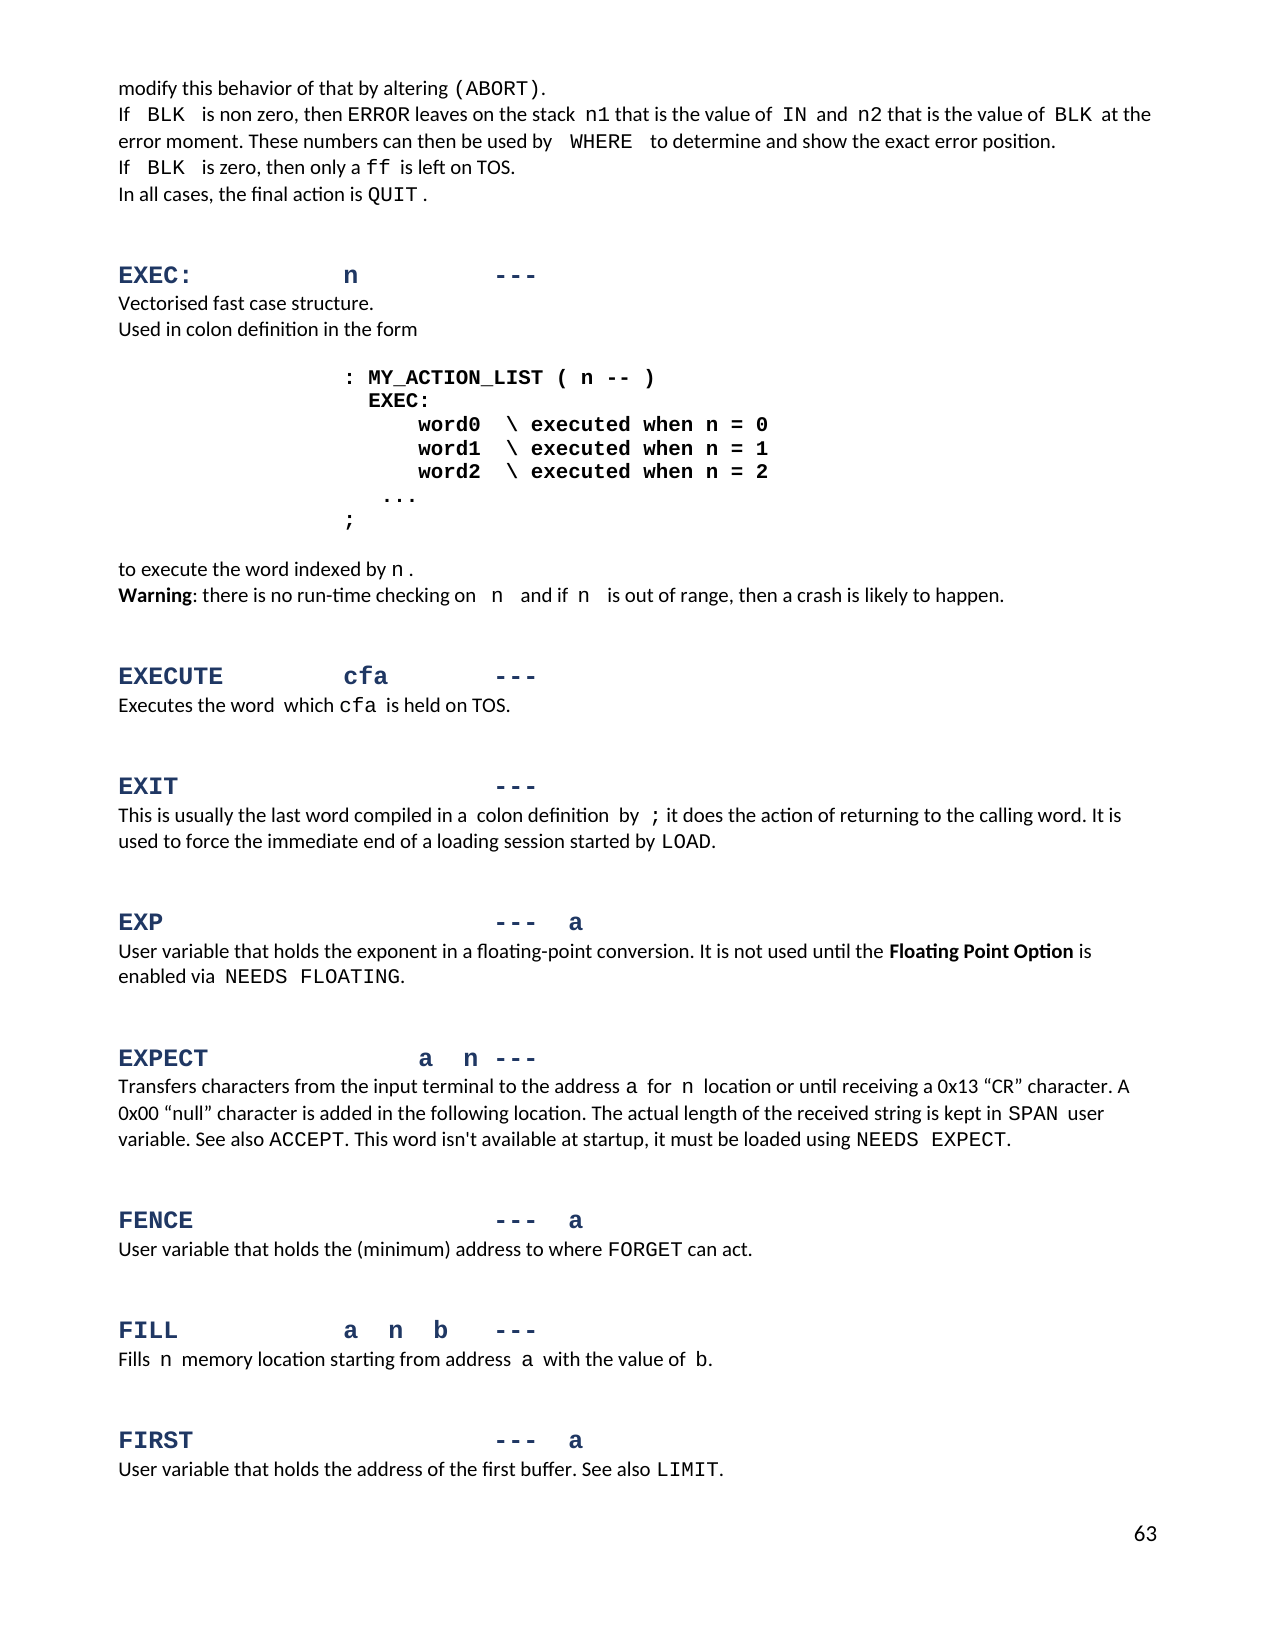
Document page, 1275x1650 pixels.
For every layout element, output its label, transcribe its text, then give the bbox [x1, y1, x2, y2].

subtitle EXEC: n --- [118, 262, 1157, 291]
text EXEC: [118, 391, 1157, 414]
text word1 \ executed when n = 1 [118, 438, 1157, 461]
text This is usually the last word compiled in a colon definition by ; it does the action of returning to the calling word. It is used to force the immediate end of a loading session started by LOAD. [118, 802, 1157, 855]
text Used in colon definition in the form [118, 316, 1157, 341]
text User variable that holds the address of the first buffer. See also LIMIT. [118, 1456, 1157, 1482]
text Executes the word which cfa is held on TOS. [118, 692, 1157, 719]
text If BLK is non zero, then ERROR leaves on the stack n1 that is the value of IN and n2 that is the value of BLK at the error moment. These numbers can then be used by WHERE to determine and show the exact error position. [118, 101, 1157, 154]
subtitle EXECUTE cfa --- [118, 664, 1157, 692]
text to execute the word indexed by n . [118, 556, 1157, 582]
text ... [118, 485, 1157, 509]
subtitle EXIT --- [118, 774, 1157, 802]
text User variable that holds the (minimum) address to where FORGET can act. [118, 1236, 1157, 1263]
text User variable that holds the exponent in a floating-point conversion. It is not used until the Floating Point Option is enabled via NEEDS FLOATING. [118, 938, 1157, 990]
subtitle FILL a n b --- [118, 1318, 1157, 1346]
text Fills n memory location starting from address a with the value of b. [118, 1346, 1157, 1372]
text Warning: there is no run-time checking on n and if n is out of range, then a crash is likely to happen. [118, 582, 1157, 609]
subtitle EXPECT a n --- [118, 1045, 1157, 1073]
text : MY_ACTION_LIST ( n -- ) [118, 367, 1157, 391]
subtitle FIRST --- a [118, 1427, 1157, 1456]
text Vectorised fast case structure. [118, 291, 1157, 316]
text word2 \ executed when n = 2 [118, 461, 1157, 485]
text ; [118, 509, 1157, 532]
text Transfers characters from the input terminal to the address a for n location or until receiving a 0x13 “CR” character. A 0x00 “null” character is added in the following location. The actual length of the received string is kept in SPAN user variable. See also ACCEPT. This word isn't available at startup, it must be loaded using NEEDS EXPECT. [118, 1073, 1157, 1153]
text In all cases, the final action is QUIT . [118, 181, 1157, 207]
subtitle FENCE --- a [118, 1208, 1157, 1236]
subtitle EXP --- a [118, 910, 1157, 938]
text modify this behavior of that by altering (ABORT). [118, 75, 1157, 101]
text word0 \ executed when n = 0 [118, 414, 1157, 438]
text If BLK is zero, then only a ff is left on TOS. [118, 154, 1157, 181]
